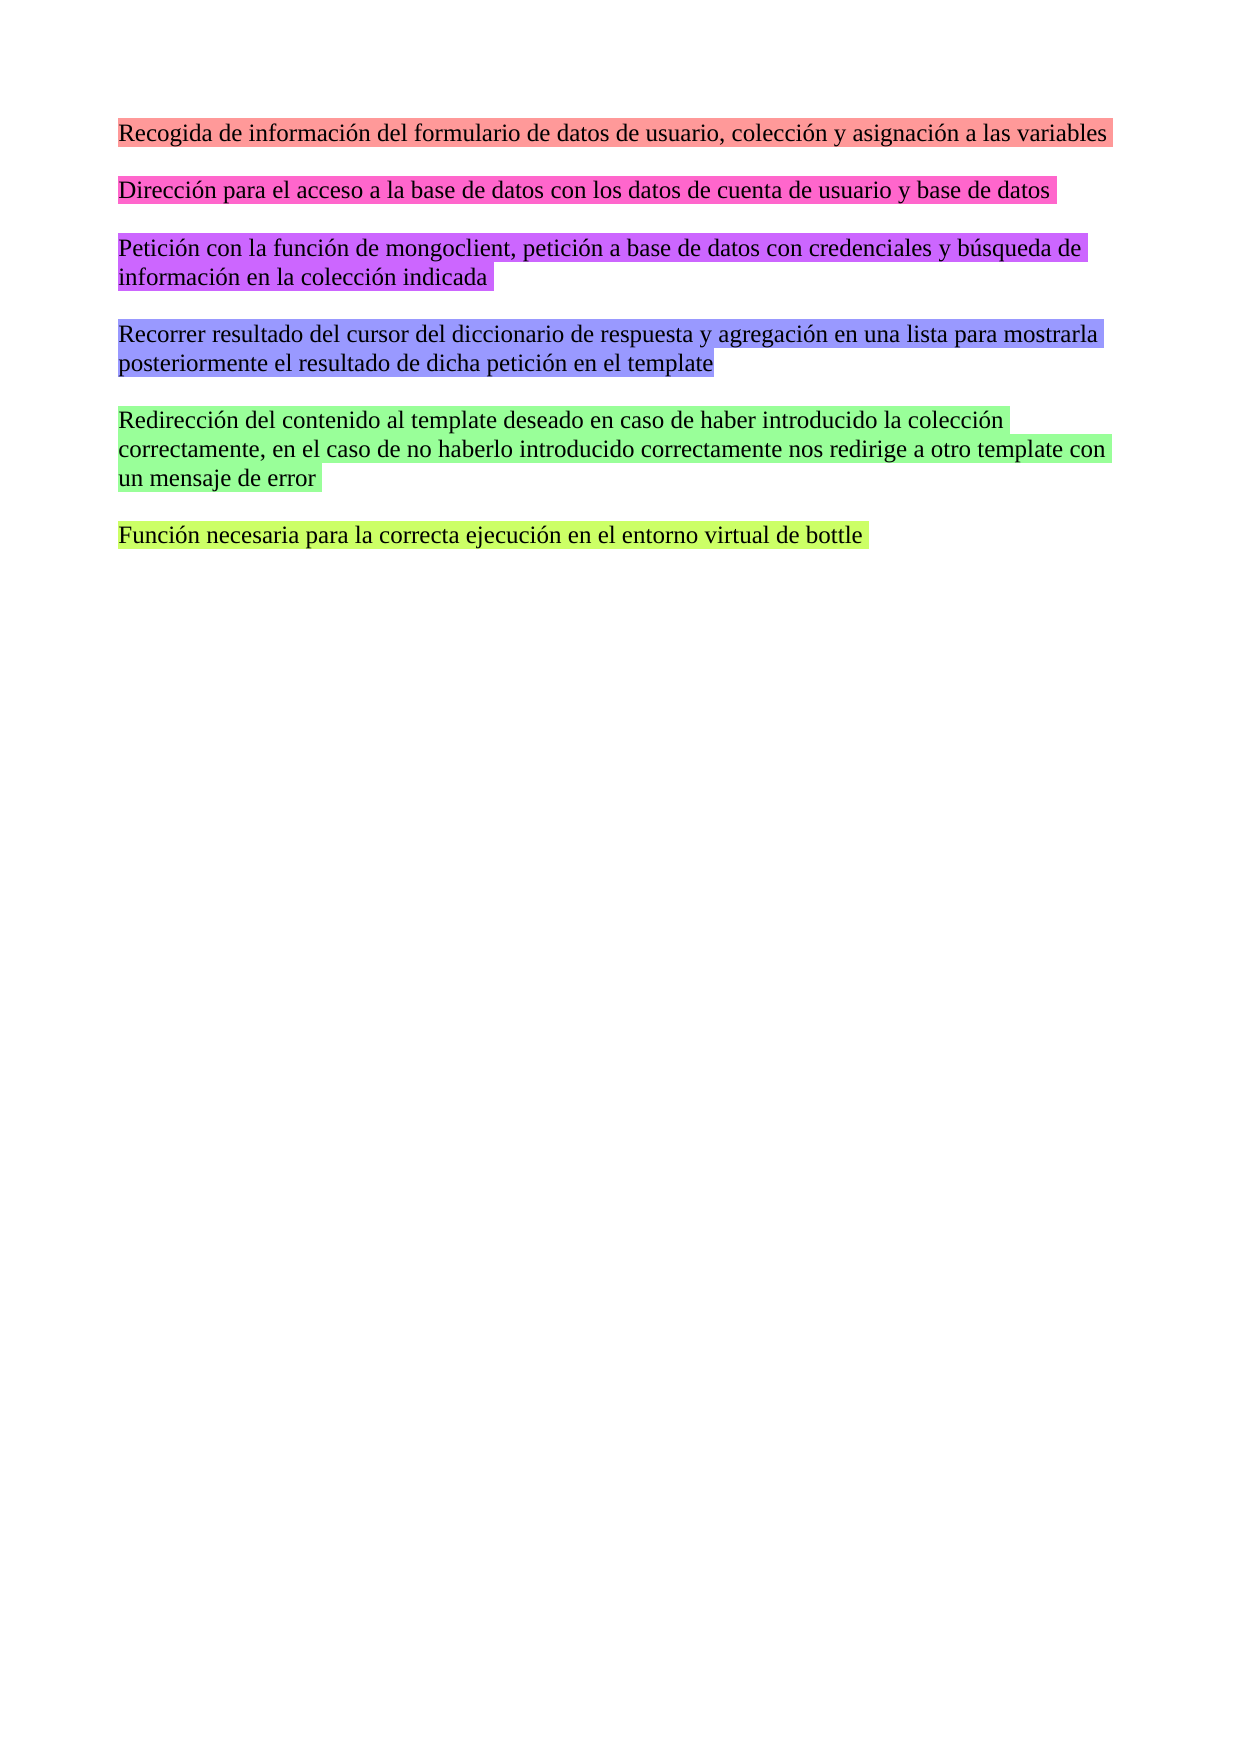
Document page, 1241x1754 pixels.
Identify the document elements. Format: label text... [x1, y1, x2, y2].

text Recorrer resultado del cursor del diccionario de respuesta y agregación en una lista para mostrarla posteriormente el resultado de dicha petición en el template [118, 319, 1122, 377]
text Recogida de información del formulario de datos de usuario, colección y asignación a las variables [118, 118, 1122, 147]
text Petición con la función de mongoclient, petición a base de datos con credenciales y búsqueda de información en la colección indicada [118, 233, 1122, 291]
text Redirección del contenido al template deseado en caso de haber introducido la colección correctamente, en el caso de no haberlo introducido correctamente nos redirige a otro template con un mensaje de error [118, 406, 1122, 492]
text Función necesaria para la correcta ejecución en el entorno virtual de bottle [118, 521, 1122, 549]
text Dirección para el acceso a la base de datos con los datos de cuenta de usuario y base de datos [118, 176, 1122, 204]
